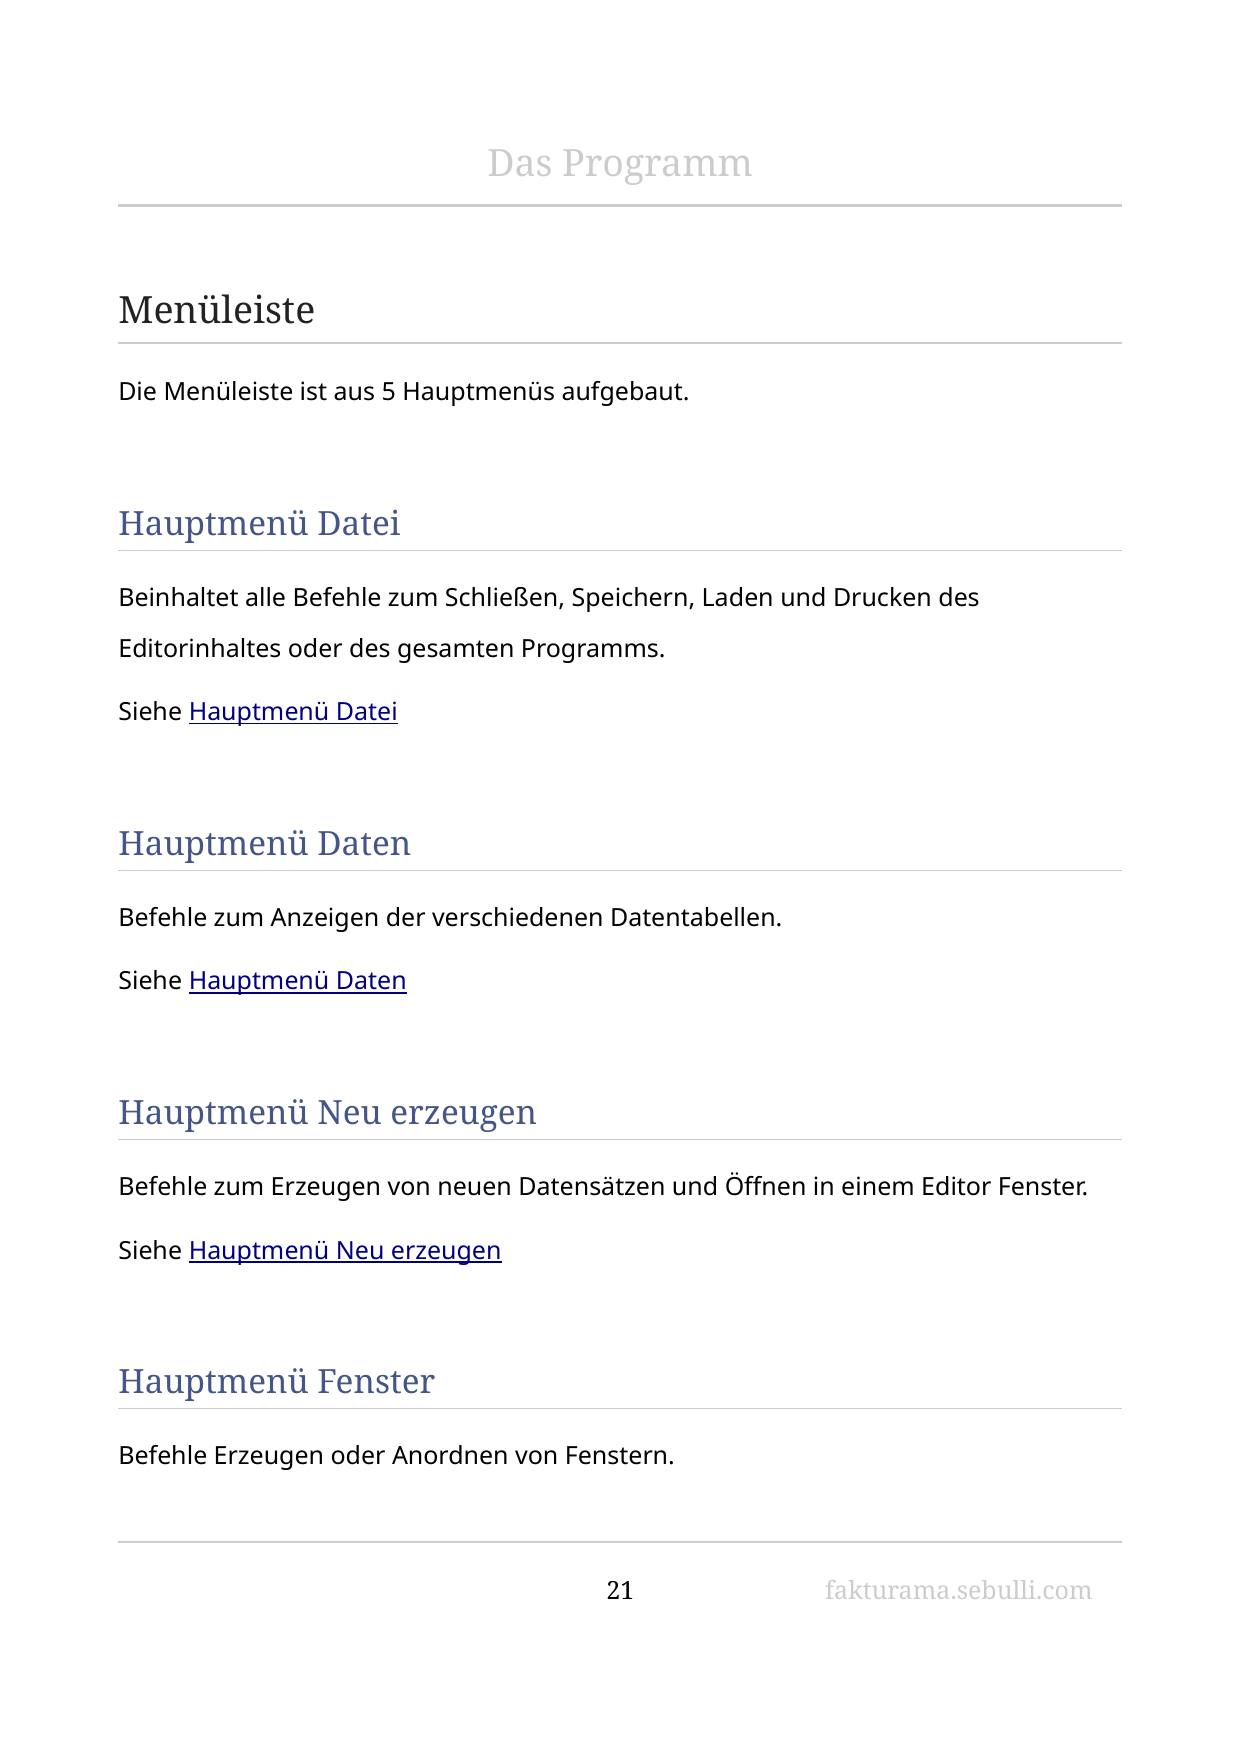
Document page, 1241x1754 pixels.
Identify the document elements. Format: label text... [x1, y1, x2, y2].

text Siehe Hauptmenü Datei [118, 694, 1122, 728]
text Beinhaltet alle Befehle zum Schließen, Speichern, Laden und Drucken des Editorinhaltes oder des gesamten Programms. [118, 579, 1122, 664]
subtitle Hauptmenü Fenster [118, 1358, 1122, 1408]
text Befehle zum Erzeugen von neuen Datensätzen und Öffnen in einem Editor Fenster. [118, 1169, 1122, 1203]
text Siehe Hauptmenü Daten [118, 963, 1122, 997]
text Befehle Erzeugen oder Anordnen von Fenstern. [118, 1438, 1122, 1472]
text Siehe Hauptmenü Neu erzeugen [118, 1232, 1122, 1266]
subtitle Menüleiste [118, 283, 1122, 342]
subtitle Hauptmenü Daten [118, 820, 1122, 870]
text Befehle zum Anzeigen der verschiedenen Datentabellen. [118, 899, 1122, 933]
subtitle Hauptmenü Neu erzeugen [118, 1089, 1122, 1139]
subtitle Hauptmenü Datei [118, 499, 1122, 550]
text Die Menüleiste ist aus 5 Hauptmenüs aufgebaut. [118, 373, 1122, 407]
